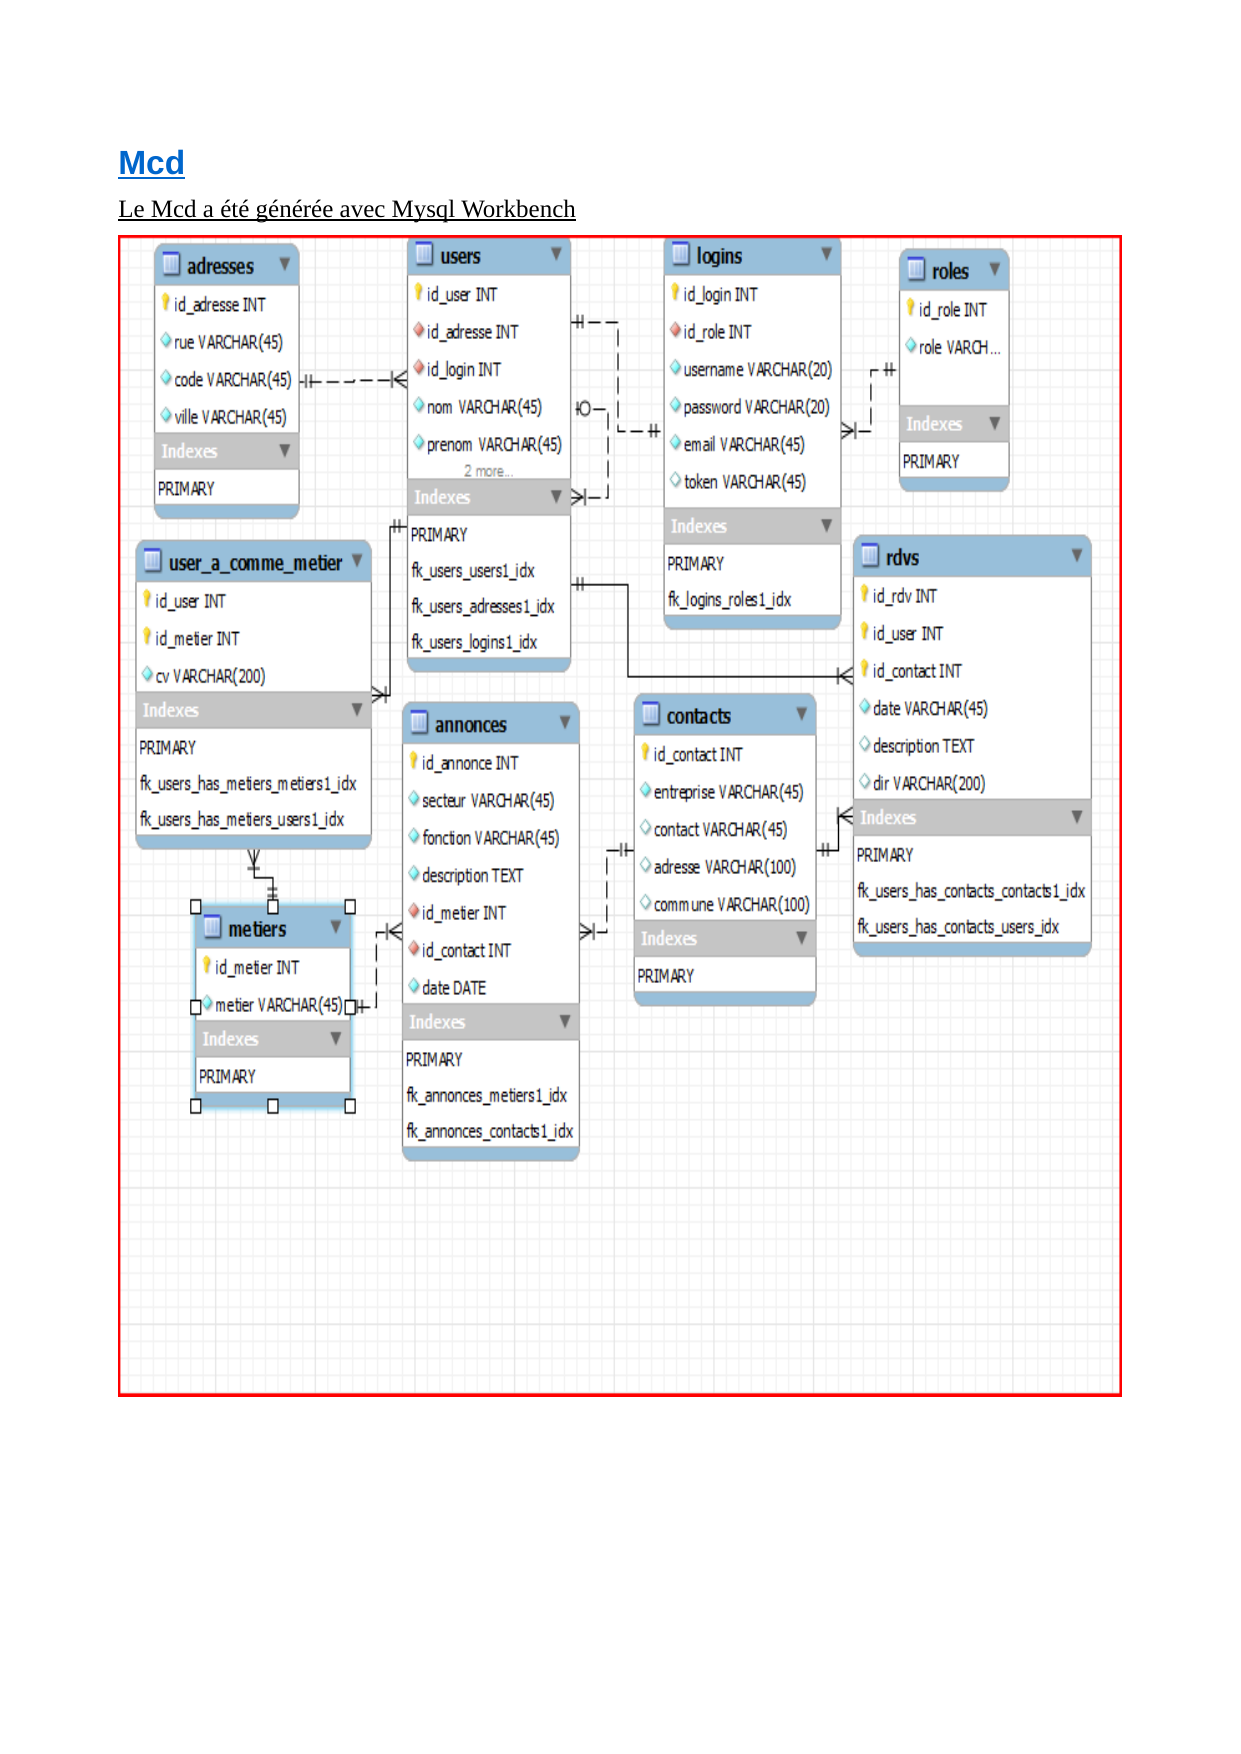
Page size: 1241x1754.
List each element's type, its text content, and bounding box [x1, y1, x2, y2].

picture [118, 235, 1122, 1397]
text Mcd [118, 143, 1122, 182]
text Le Mcd a été générée avec Mysql Workbench [118, 194, 1122, 223]
